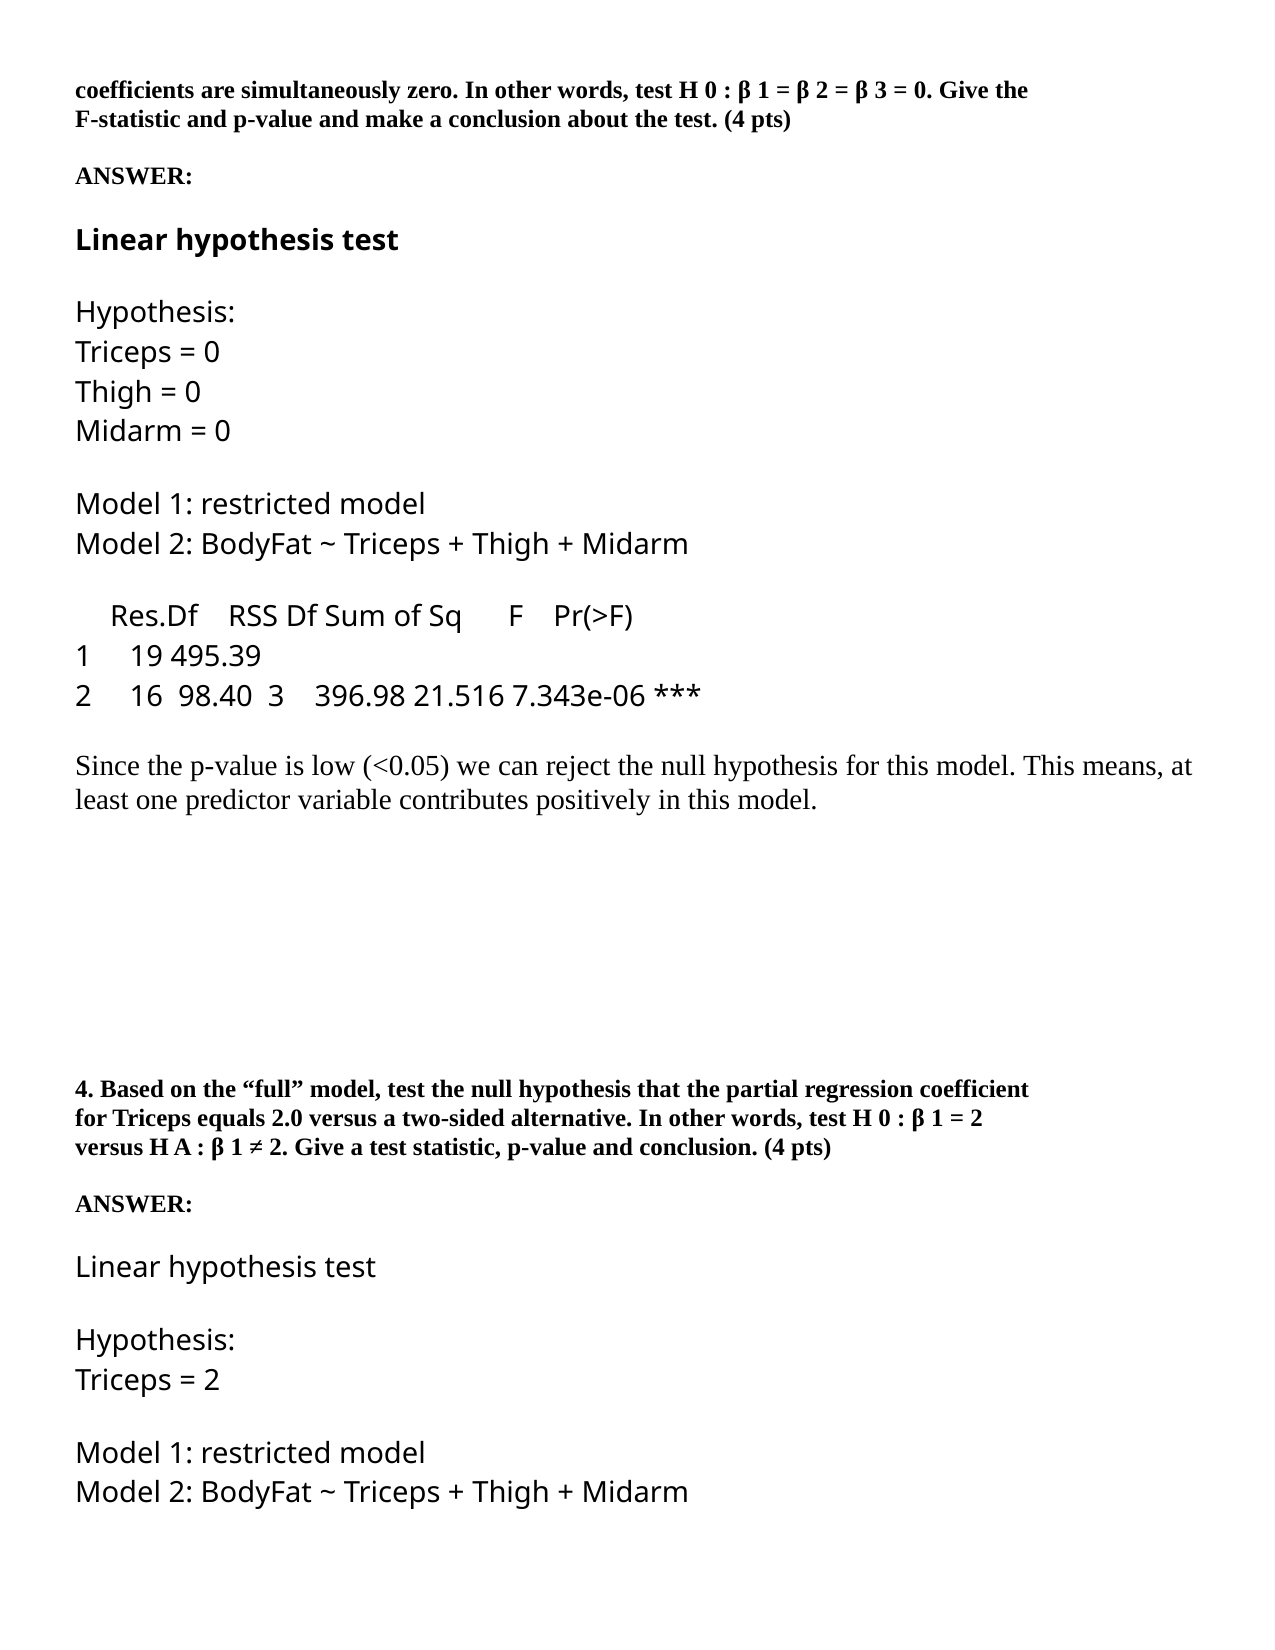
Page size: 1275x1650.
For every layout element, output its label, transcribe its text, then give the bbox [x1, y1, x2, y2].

text 1 19 495.39 [75, 636, 1200, 675]
text Since the p-value is low (<0.05) we can reject the null hypothesis for this model. This means, at least one predictor variable contributes positively in this model. [75, 748, 1200, 816]
text Linear hypothesis test [75, 1247, 1200, 1286]
text Linear hypothesis test [75, 219, 1200, 258]
text 4. Based on the “full” model, test the null hypothesis that the partial regression coefficient [75, 1074, 1200, 1103]
text coefficients are simultaneously zero. In other words, test H 0 : β 1 = β 2 = β 3 = 0. Give the [75, 75, 1200, 104]
text versus H A : β 1 ≠ 2. Give a test statistic, p-value and conclusion. (4 pts) [75, 1132, 1200, 1161]
text Triceps = 0 [75, 331, 1200, 371]
text Res.Df RSS Df Sum of Sq F Pr(>F) [75, 596, 1200, 636]
text Thigh = 0 [75, 371, 1200, 411]
text Model 1: restricted model [75, 1432, 1200, 1472]
text 2 16 98.40 3 396.98 21.516 7.343e-06 *** [75, 675, 1200, 715]
text Hypothesis: [75, 1319, 1200, 1359]
text ANSWER: [75, 161, 1200, 190]
text for Triceps equals 2.0 versus a two-sided alternative. In other words, test H 0 : β 1 = 2 [75, 1103, 1200, 1132]
text Midarm = 0 [75, 411, 1200, 450]
text Hypothesis: [75, 291, 1200, 331]
text ANSWER: [75, 1189, 1200, 1218]
text Model 2: BodyFat ~ Triceps + Thigh + Midarm [75, 523, 1200, 563]
text Model 1: restricted model [75, 483, 1200, 523]
text F-statistic and p-value and make a conclusion about the test. (4 pts) [75, 104, 1200, 132]
text Triceps = 2 [75, 1359, 1200, 1399]
text Model 2: BodyFat ~ Triceps + Thigh + Midarm [75, 1472, 1200, 1511]
